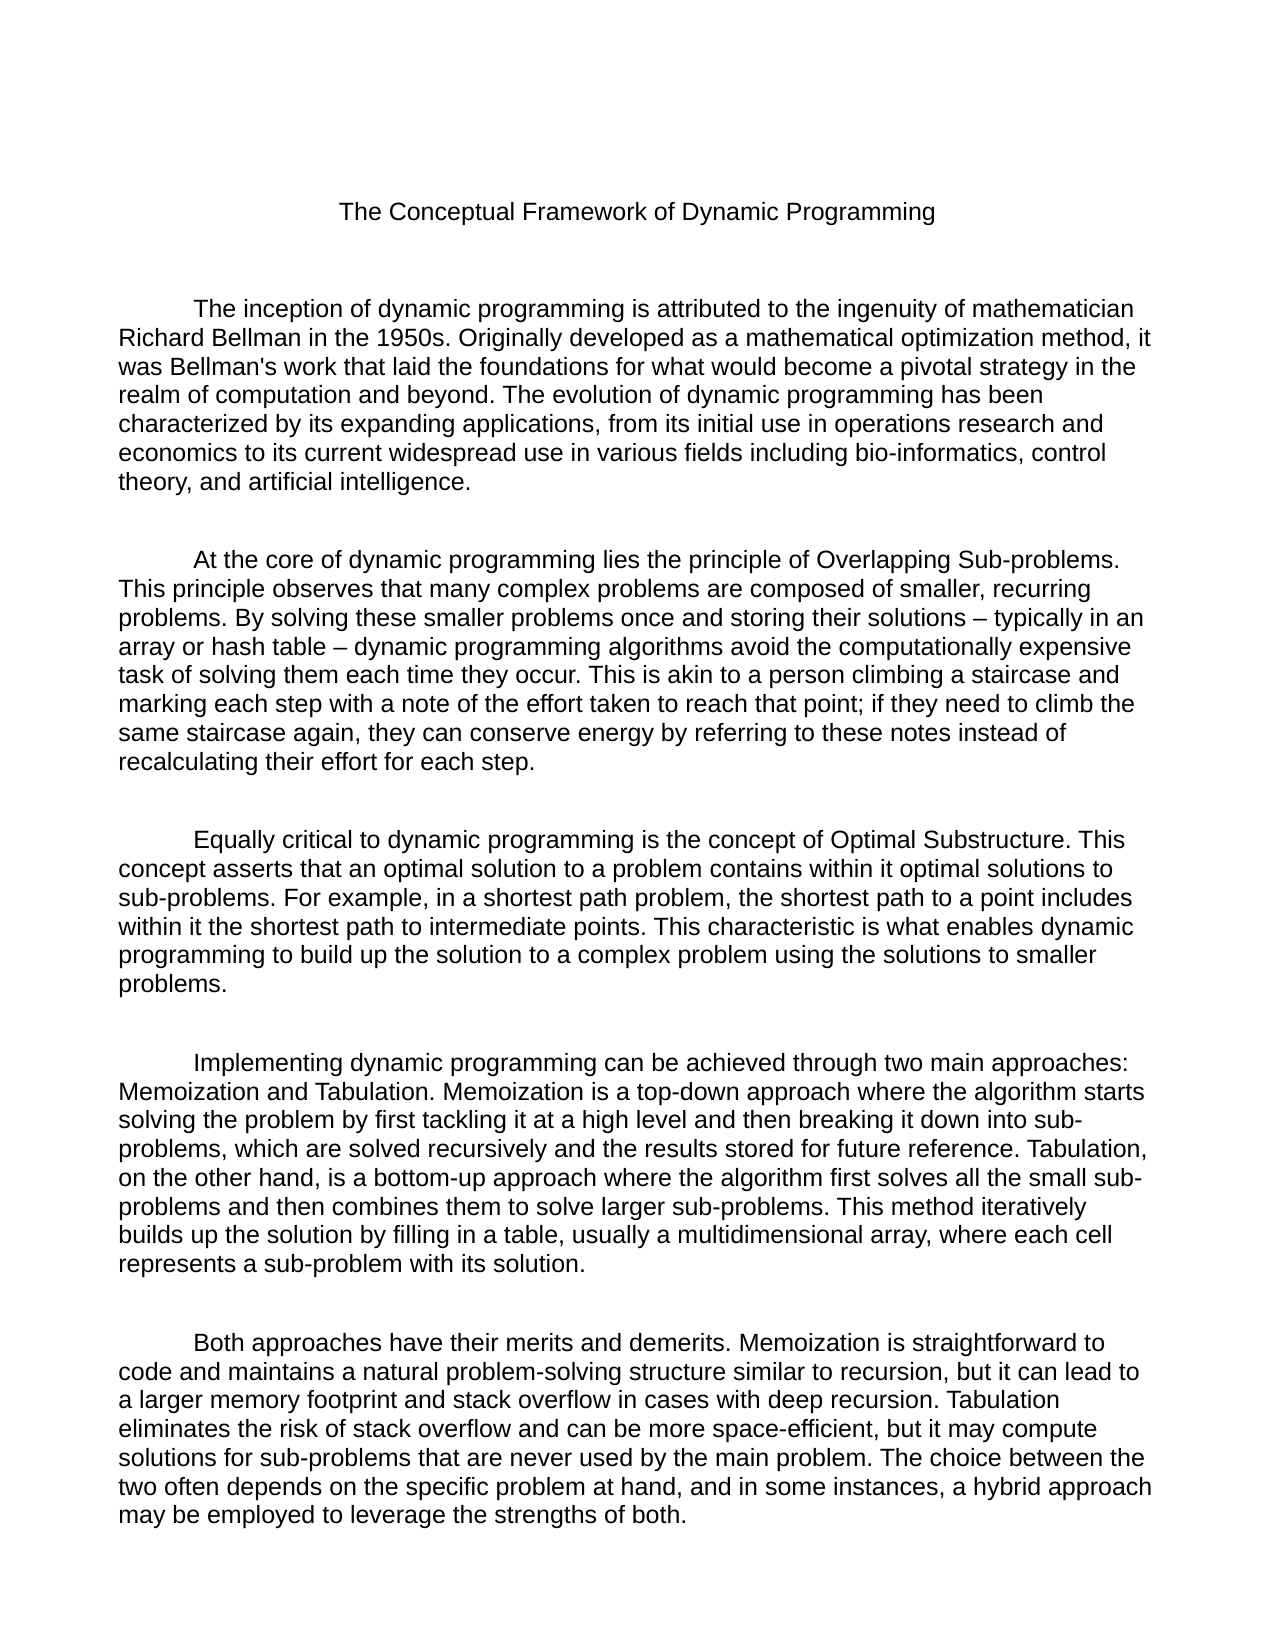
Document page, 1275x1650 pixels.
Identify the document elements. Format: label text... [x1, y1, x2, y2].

text Implementing dynamic programming can be achieved through two main approaches: Memoization and Tabulation. Memoization is a top-down approach where the algorithm starts solving the problem by first tackling it at a high level and then breaking it down into sub-problems, which are solved recursively and the results stored for future reference. Tabulation, on the other hand, is a bottom-up approach where the algorithm first solves all the small sub-problems and then combines them to solve larger sub-problems. This method iteratively builds up the solution by filling in a table, usually a multidimensional array, where each cell represents a sub-problem with its solution. [118, 1048, 1157, 1278]
text Both approaches have their merits and demerits. Memoization is straightforward to code and maintains a natural problem-solving structure similar to recursion, but it can lead to a larger memory footprint and stack overflow in cases with deep recursion. Tabulation eliminates the risk of stack overflow and can be more space-efficient, but it may compute solutions for sub-problems that are never used by the main problem. The choice between the two often depends on the specific problem at hand, and in some instances, a hybrid approach may be employed to leverage the strengths of both. [118, 1328, 1157, 1529]
text Equally critical to dynamic programming is the concept of Optimal Substructure. This concept asserts that an optimal solution to a problem contains within it optimal solutions to sub-problems. For example, in a shortest path problem, the shortest path to a point includes within it the shortest path to intermediate points. This characteristic is what enables dynamic programming to build up the solution to a complex problem using the solutions to smaller problems. [118, 825, 1157, 998]
text The Conceptual Framework of Dynamic Programming [118, 197, 1157, 226]
text At the core of dynamic programming lies the principle of Overlapping Sub-problems. This principle observes that many complex problems are composed of smaller, recurring problems. By solving these smaller problems once and storing their solutions – typically in an array or hash table – dynamic programming algorithms avoid the computationally expensive task of solving them each time they occur. This is akin to a person climbing a staircase and marking each step with a note of the effort taken to reach that point; if they need to climb the same staircase again, they can conserve energy by referring to these notes instead of recalculating their effort for each step. [118, 545, 1157, 775]
text The inception of dynamic programming is attributed to the ingenuity of mathematician Richard Bellman in the 1950s. Originally developed as a mathematical optimization method, it was Bellman's work that laid the foundations for what would become a pivotal strategy in the realm of computation and beyond. The evolution of dynamic programming has been characterized by its expanding applications, from its initial use in operations research and economics to its current widespread use in various fields including bio-informatics, control theory, and artificial intelligence. [118, 294, 1157, 495]
